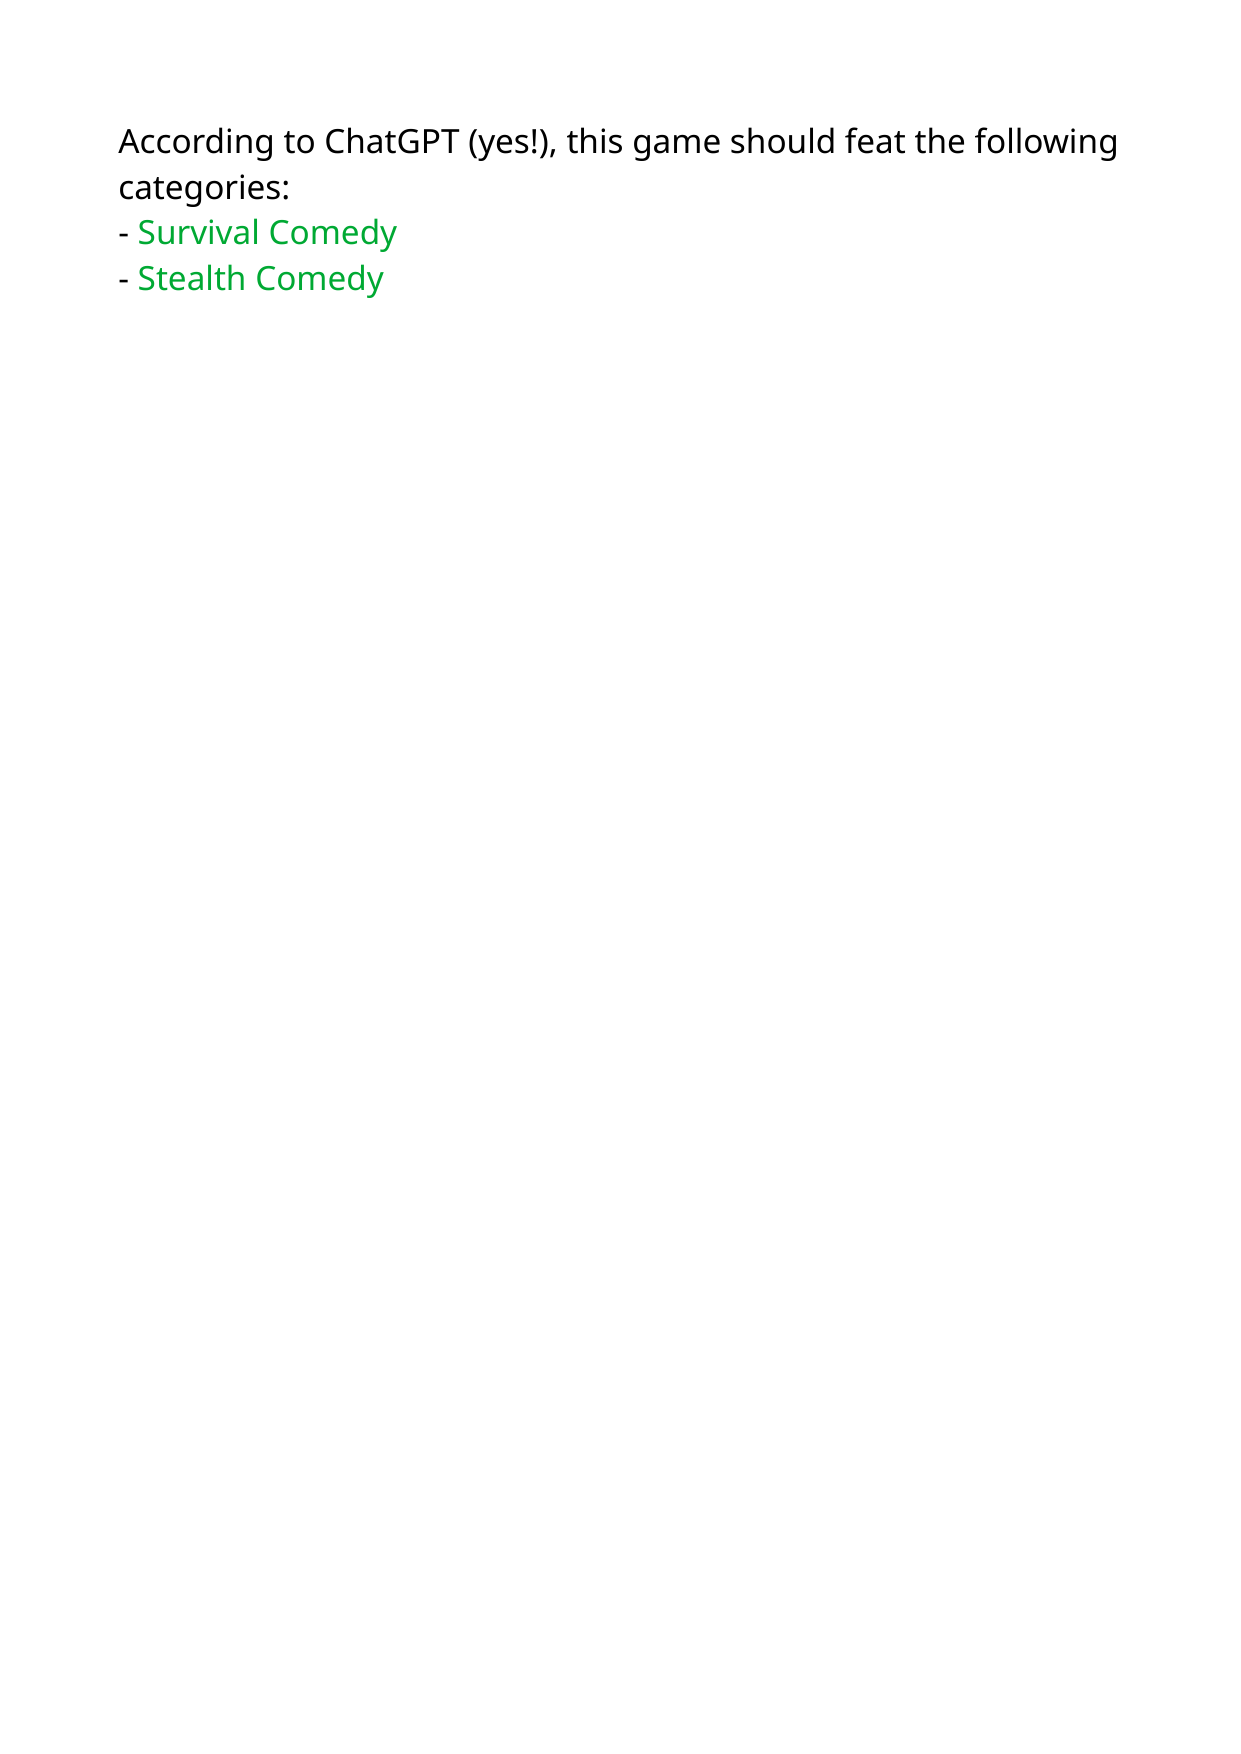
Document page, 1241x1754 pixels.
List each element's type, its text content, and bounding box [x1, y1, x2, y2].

text - Survival Comedy [118, 209, 1122, 254]
text - Stealth Comedy [118, 254, 1122, 300]
text According to ChatGPT (yes!), this game should feat the following categories: [118, 118, 1122, 209]
